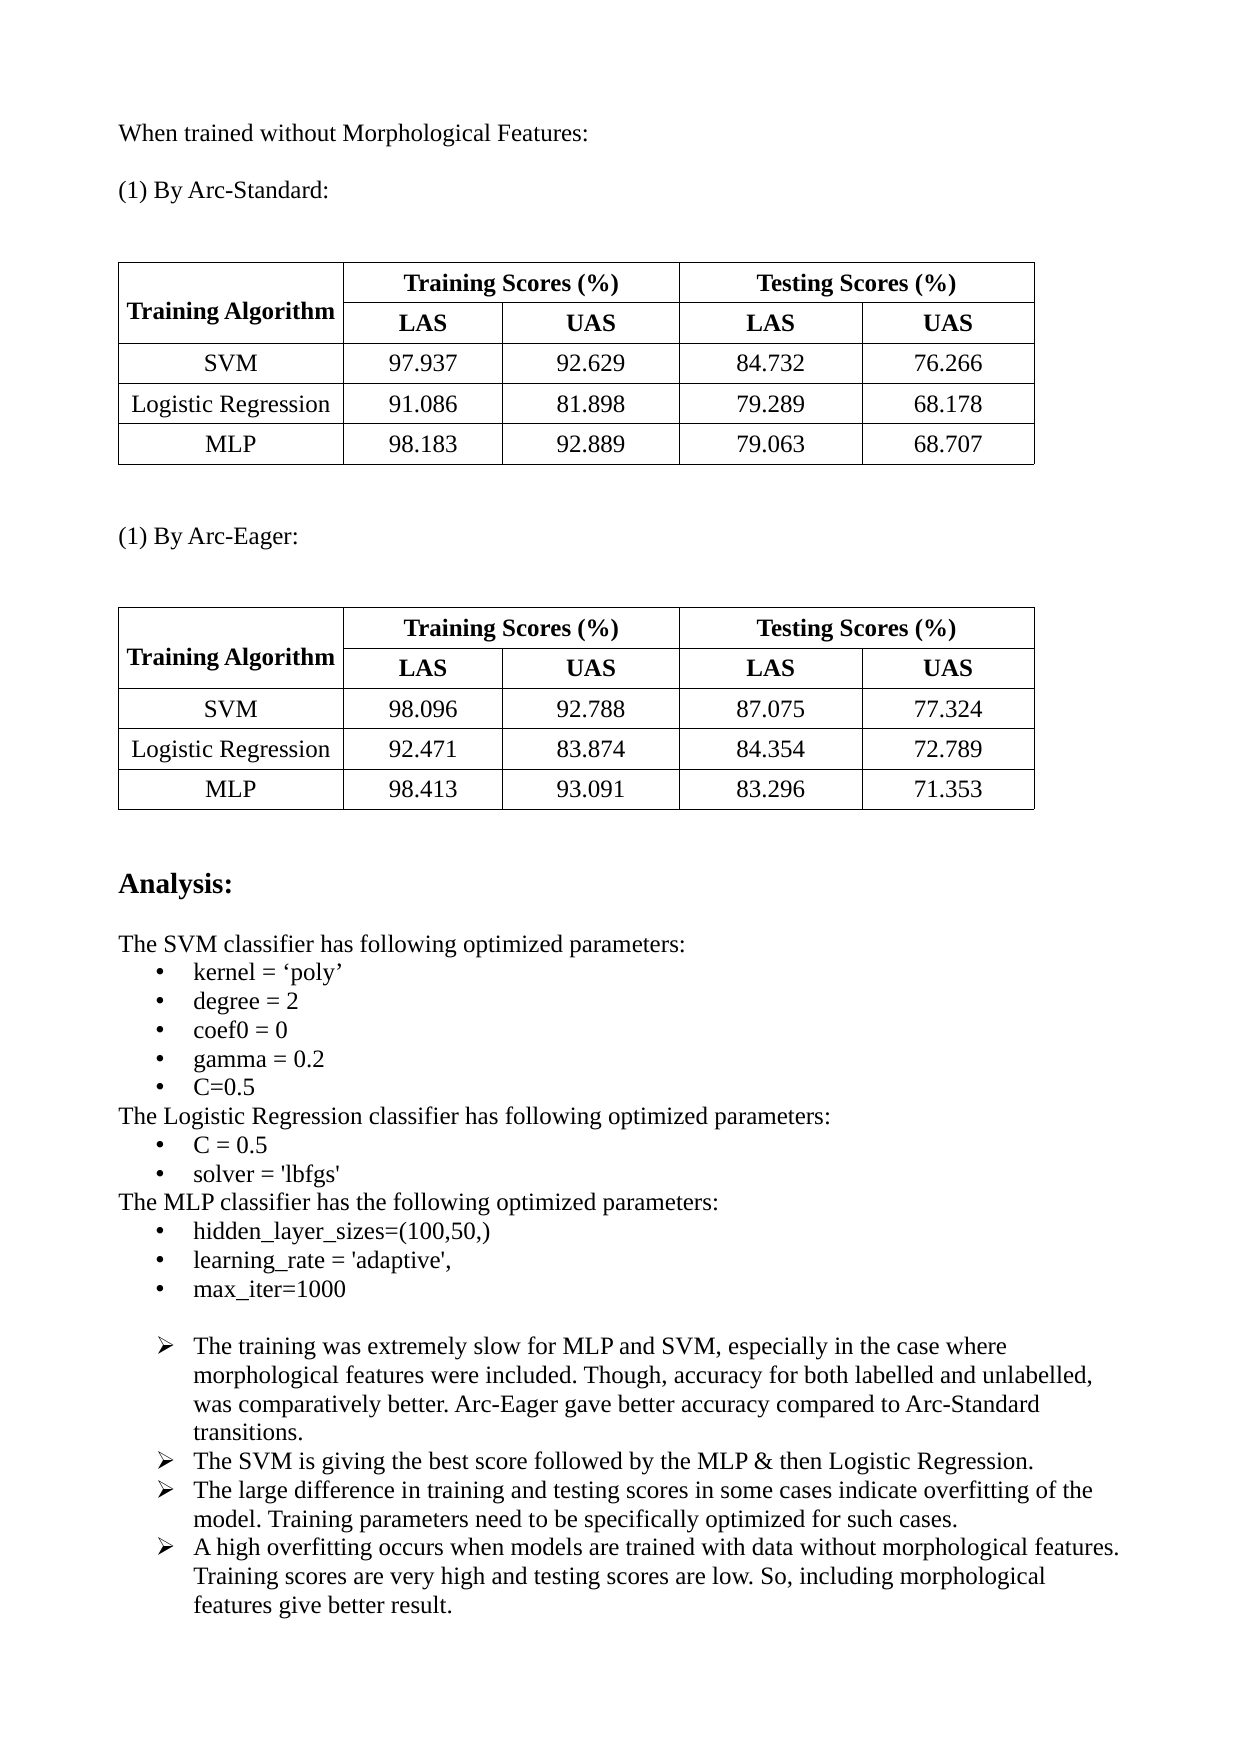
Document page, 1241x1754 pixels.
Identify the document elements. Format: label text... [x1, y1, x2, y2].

list The SVM is giving the best score followed by the MLP & then Logistic Regression. [156, 1446, 1122, 1475]
table_cell 92.788 [503, 689, 679, 728]
table_header Training Scores (%) [344, 263, 679, 302]
table_cell 97.937 [344, 344, 502, 383]
table_cell 79.289 [680, 384, 862, 423]
list C=0.5 [156, 1072, 1122, 1101]
table_cell LAS [344, 303, 502, 342]
text (1) By Arc-Standard: [118, 176, 1122, 204]
list degree = 2 [156, 986, 1122, 1015]
table_cell 92.471 [344, 729, 502, 768]
table_cell 72.789 [863, 729, 1034, 768]
list kernel = ‘poly’ [156, 957, 1122, 986]
table_cell 81.898 [503, 384, 679, 423]
table_cell UAS [863, 303, 1034, 342]
table_cell 79.063 [680, 424, 862, 463]
list gamma = 0.2 [156, 1044, 1122, 1072]
table_cell UAS [503, 303, 679, 342]
text Analysis: [118, 866, 1122, 900]
table_cell 71.353 [863, 770, 1034, 809]
table_cell 91.086 [344, 384, 502, 423]
table_cell MLP [119, 424, 343, 463]
table_cell Logistic Regression [119, 729, 343, 768]
list A high overfitting occurs when models are trained with data without morphological features. Training scores are very high and testing scores are low. So, including morphological features give better result. [156, 1532, 1122, 1619]
table_cell 92.889 [503, 424, 679, 463]
table_cell SVM [119, 689, 343, 728]
table_cell 87.075 [680, 689, 862, 728]
table_cell 98.183 [344, 424, 502, 463]
text The MLP classifier has the following optimized parameters: [118, 1187, 1122, 1216]
table_cell LAS [680, 649, 862, 688]
table_cell LAS [344, 649, 502, 688]
table_cell UAS [503, 649, 679, 688]
list The large difference in training and testing scores in some cases indicate overfitting of the model. Training parameters need to be specifically optimized for such cases. [156, 1475, 1122, 1532]
table_cell MLP [119, 770, 343, 809]
list max_iter=1000 [156, 1274, 1122, 1302]
table_cell 76.266 [863, 344, 1034, 383]
table_cell UAS [863, 649, 1034, 688]
list The training was extremely slow for MLP and SVM, especially in the case where morphological features were included. Though, accuracy for both labelled and unlabelled, was comparatively better. Arc-Eager gave better accuracy compared to Arc-Standard transitions. [156, 1331, 1122, 1446]
text The Logistic Regression classifier has following optimized parameters: [118, 1101, 1122, 1130]
table_cell 77.324 [863, 689, 1034, 728]
table_cell 83.874 [503, 729, 679, 768]
text (1) By Arc-Eager: [118, 521, 1122, 550]
table_cell 83.296 [680, 770, 862, 809]
table_cell SVM [119, 344, 343, 383]
table_header Testing Scores (%) [680, 263, 1034, 302]
table_cell 98.413 [344, 770, 502, 809]
table_cell LAS [680, 303, 862, 342]
table_cell 68.178 [863, 384, 1034, 423]
table_header Training Algorithm [119, 263, 343, 342]
list coef0 = 0 [156, 1015, 1122, 1044]
table_cell 92.629 [503, 344, 679, 383]
table_cell 68.707 [863, 424, 1034, 463]
text The SVM classifier has following optimized parameters: [118, 929, 1122, 957]
table_cell 84.732 [680, 344, 862, 383]
table_cell Logistic Regression [119, 384, 343, 423]
table_header Training Scores (%) [344, 608, 679, 648]
list hidden_layer_sizes=(100,50,) [156, 1216, 1122, 1245]
table_header Testing Scores (%) [680, 608, 1034, 648]
table_header Training Algorithm [119, 608, 343, 688]
list C = 0.5 [156, 1130, 1122, 1159]
text When trained without Morphological Features: [118, 118, 1122, 147]
list solver = 'lbfgs' [156, 1159, 1122, 1187]
table_cell 98.096 [344, 689, 502, 728]
table_cell 93.091 [503, 770, 679, 809]
table_cell 84.354 [680, 729, 862, 768]
list learning_rate = 'adaptive', [156, 1245, 1122, 1274]
